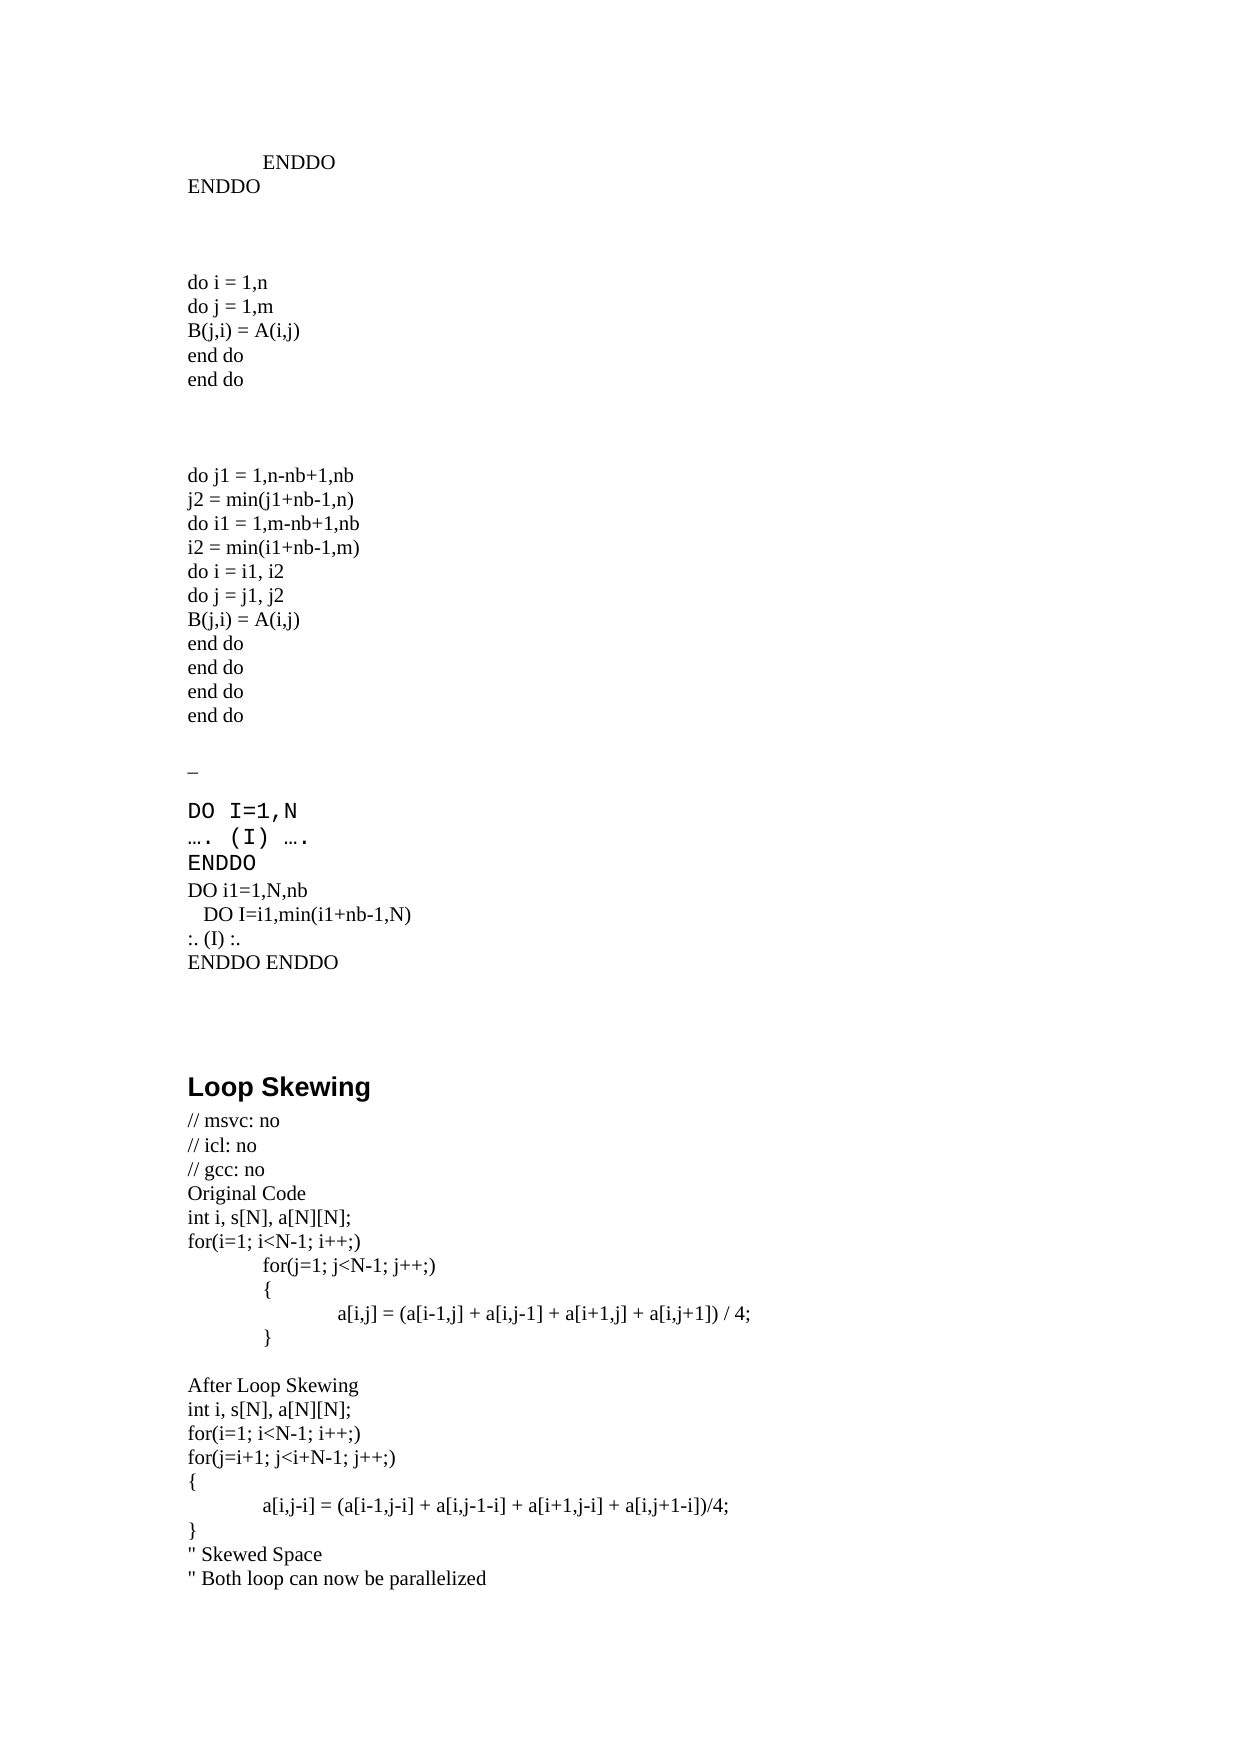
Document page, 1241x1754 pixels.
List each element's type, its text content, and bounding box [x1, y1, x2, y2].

text do i1 = 1,m-nb+1,nb [187, 511, 1053, 535]
text do i = i1, i2 [187, 559, 1053, 583]
text " Both loop can now be parallelized [187, 1566, 1053, 1590]
text ENDDO [187, 150, 1053, 174]
text ENDDO [187, 174, 1053, 198]
text j2 = min(j1+nb-1,n) [187, 487, 1053, 511]
text …. (I) …. [187, 826, 1053, 852]
text } [187, 1325, 1053, 1349]
text B(j,i) = A(i,j) [187, 318, 1053, 342]
text do j1 = 1,n-nb+1,nb [187, 463, 1053, 487]
text { [187, 1277, 1053, 1301]
text do j = j1, j2 [187, 583, 1053, 607]
text // msvc: no [187, 1108, 1053, 1132]
text end do [187, 679, 1053, 703]
text do i = 1,n [187, 270, 1053, 294]
text end do [187, 342, 1053, 367]
text DO I=i1,min(i1+nb-1,N) [187, 902, 1053, 926]
text for(j=i+1; j<i+N-1; j++;) [187, 1445, 1053, 1469]
text for(j=1; j<N-1; j++;) [187, 1253, 1053, 1277]
text { [187, 1469, 1053, 1493]
text for(i=1; i<N-1; i++;) [187, 1229, 1053, 1253]
text " Skewed Space [187, 1542, 1053, 1566]
text int i, s[N], a[N][N]; [187, 1205, 1053, 1229]
text // gcc: no [187, 1157, 1053, 1181]
text end do [187, 631, 1053, 655]
text a[i,j-i] = (a[i-1,j-i] + a[i,j-1-i] + a[i+1,j-i] + a[i,j+1-i])/4; [187, 1493, 1053, 1517]
text end do [187, 367, 1053, 391]
text } [187, 1517, 1053, 1542]
text // icl: no [187, 1132, 1053, 1157]
text for(i=1; i<N-1; i++;) [187, 1421, 1053, 1445]
text i2 = min(i1+nb-1,m) [187, 535, 1053, 559]
text Original Code [187, 1181, 1053, 1205]
text :. (I) :. [187, 926, 1053, 950]
text a[i,j] = (a[i-1,j] + a[i,j-1] + a[i+1,j] + a[i,j+1]) / 4; [187, 1301, 1053, 1325]
text DO I=1,N [187, 800, 1053, 826]
subtitle Loop Skewing [187, 1071, 1053, 1102]
text do j = 1,m [187, 294, 1053, 318]
text int i, s[N], a[N][N]; [187, 1397, 1053, 1421]
text After Loop Skewing [187, 1373, 1053, 1397]
text ENDDO ENDDO [187, 950, 1053, 974]
text B(j,i) = A(i,j) [187, 607, 1053, 631]
text DO i1=1,N,nb [187, 877, 1053, 902]
text _ [187, 752, 1053, 776]
text ENDDO [187, 852, 1053, 877]
text end do [187, 703, 1053, 727]
text end do [187, 655, 1053, 679]
